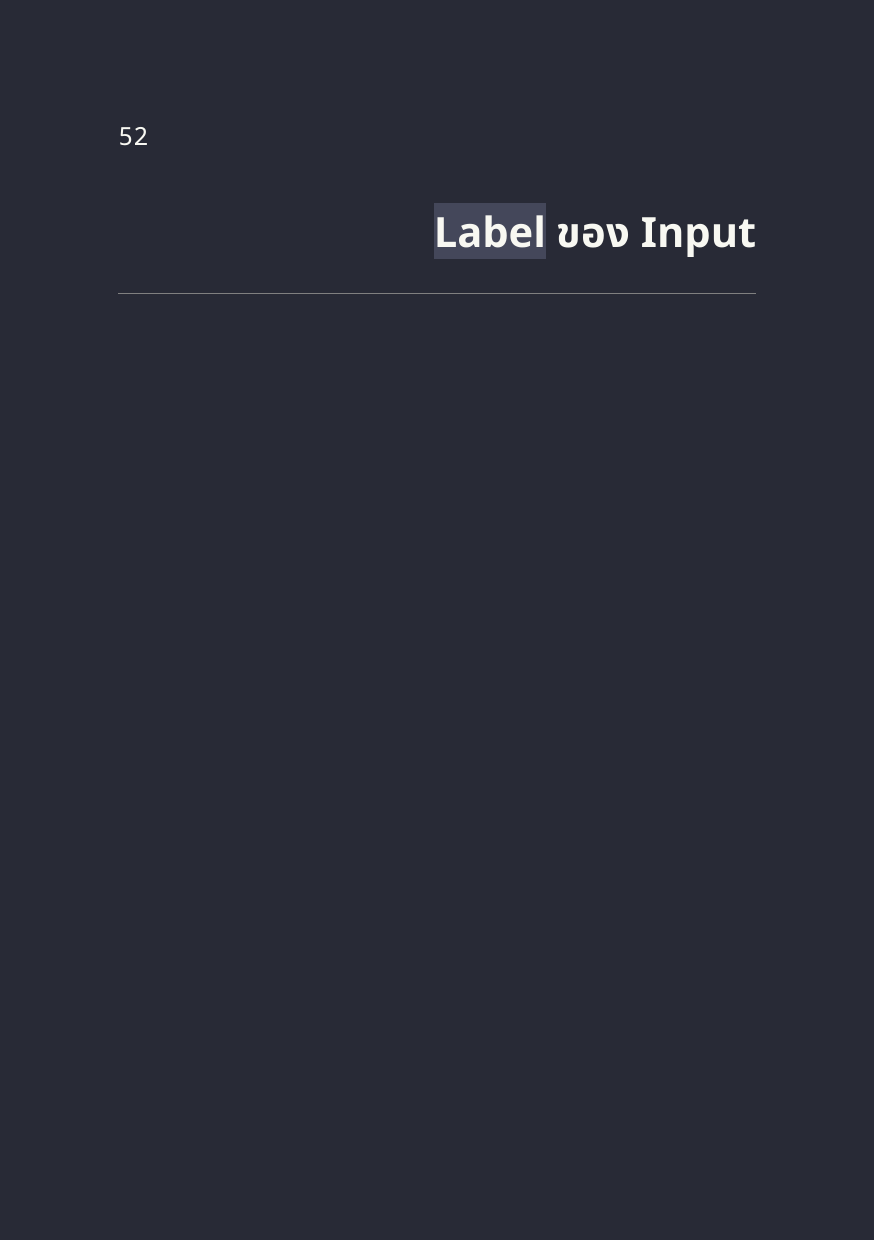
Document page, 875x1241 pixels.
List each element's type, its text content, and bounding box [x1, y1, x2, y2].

subtitle Label ของ Input [118, 202, 756, 266]
